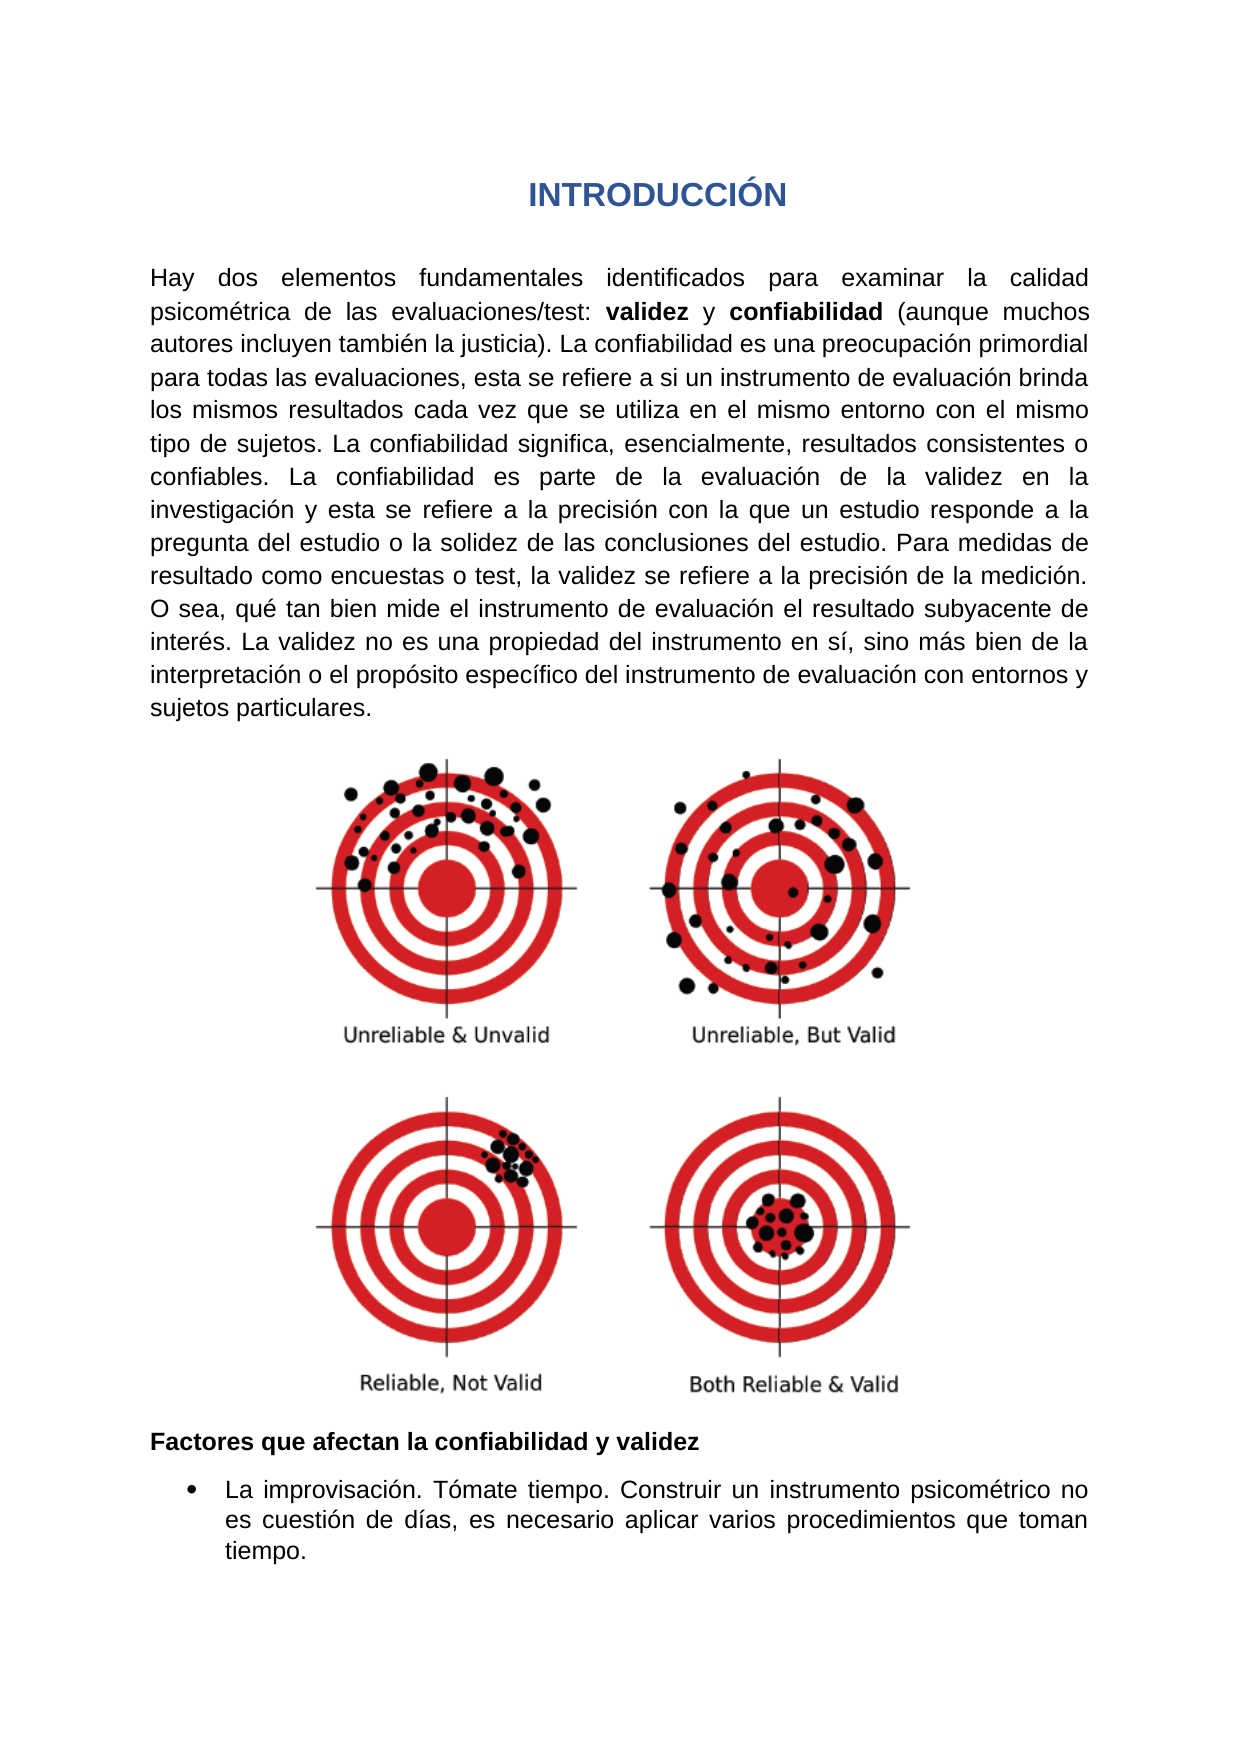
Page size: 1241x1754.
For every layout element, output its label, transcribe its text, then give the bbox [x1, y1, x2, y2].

subtitle INTRODUCCIÓN [225, 175, 1090, 213]
list La improvisación. Tómate tiempo. Construir un instrumento psicométrico no es cuestión de días, es necesario aplicar varios procedimientos que toman tiempo. [187, 1475, 1090, 1565]
text Factores que afectan la confiabilidad y validez [150, 1427, 1090, 1456]
text Hay dos elementos fundamentales identificados para examinar la calidad psicométrica de las evaluaciones/test: validez y confiabilidad (aunque muchos autores incluyen también la justicia). La confiabilidad es una preocupación primordial para todas las evaluaciones, esta se refiere a si un instrumento de evaluación brinda los mismos resultados cada vez que se utiliza en el mismo entorno con el mismo tipo de sujetos. La confiabilidad significa, esencialmente, resultados consistentes o confiables. La confiabilidad es parte de la evaluación de la validez en la investigación y esta se refiere a la precisión con la que un estudio responde a la pregunta del estudio o la solidez de las conclusiones del estudio. Para medidas de resultado como encuestas o test, la validez se refiere a la precisión de la medición. O sea, qué tan bien mide el instrumento de evaluación el resultado subyacente de interés. La validez no es una propiedad del instrumento en sí, sino más bien de la interpretación o el propósito específico del instrumento de evaluación con entornos y sujetos particulares. [150, 263, 1090, 721]
